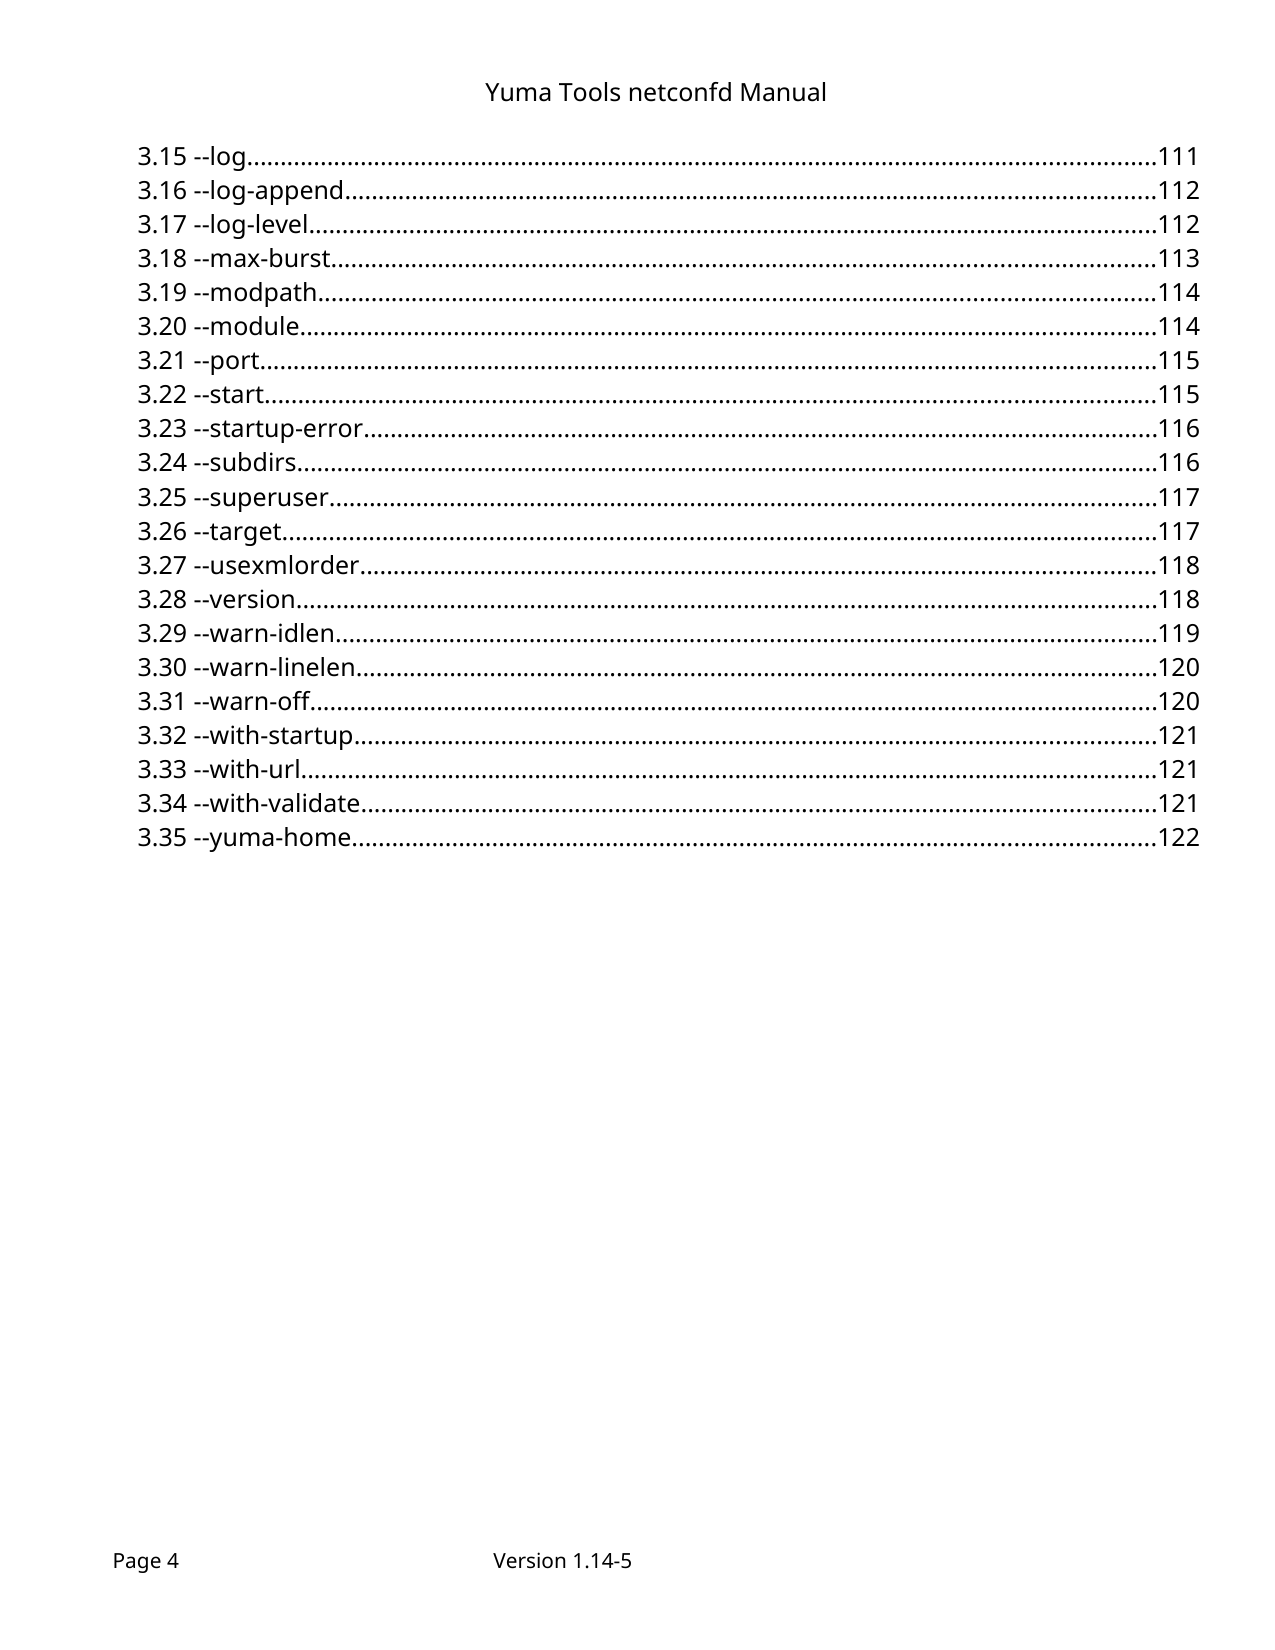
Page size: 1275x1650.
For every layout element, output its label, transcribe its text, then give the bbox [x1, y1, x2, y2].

text 3.19 --modpath 114 [137, 275, 1200, 309]
text 3.24 --subdirs 116 [137, 445, 1200, 479]
text 3.30 --warn-linelen 120 [137, 649, 1200, 683]
text 3.27 --usexmlorder 118 [137, 547, 1200, 581]
text 3.23 --startup-error 116 [137, 411, 1200, 445]
text 3.22 --start 115 [137, 377, 1200, 411]
text 3.20 --module 114 [137, 309, 1200, 343]
text 3.16 --log-append 112 [137, 173, 1200, 207]
text 3.31 --warn-off 120 [137, 683, 1200, 718]
text 3.21 --port 115 [137, 343, 1200, 377]
text 3.15 --log 111 [137, 138, 1200, 173]
text 3.35 --yuma-home 122 [137, 820, 1200, 854]
text 3.34 --with-validate 121 [137, 786, 1200, 820]
text 3.32 --with-startup 121 [137, 718, 1200, 752]
text 3.18 --max-burst 113 [137, 241, 1200, 275]
text 3.26 --target 117 [137, 513, 1200, 547]
text 3.33 --with-url 121 [137, 752, 1200, 786]
text 3.17 --log-level 112 [137, 207, 1200, 241]
text 3.28 --version 118 [137, 581, 1200, 615]
text 3.25 --superuser 117 [137, 479, 1200, 513]
text 3.29 --warn-idlen 119 [137, 615, 1200, 649]
